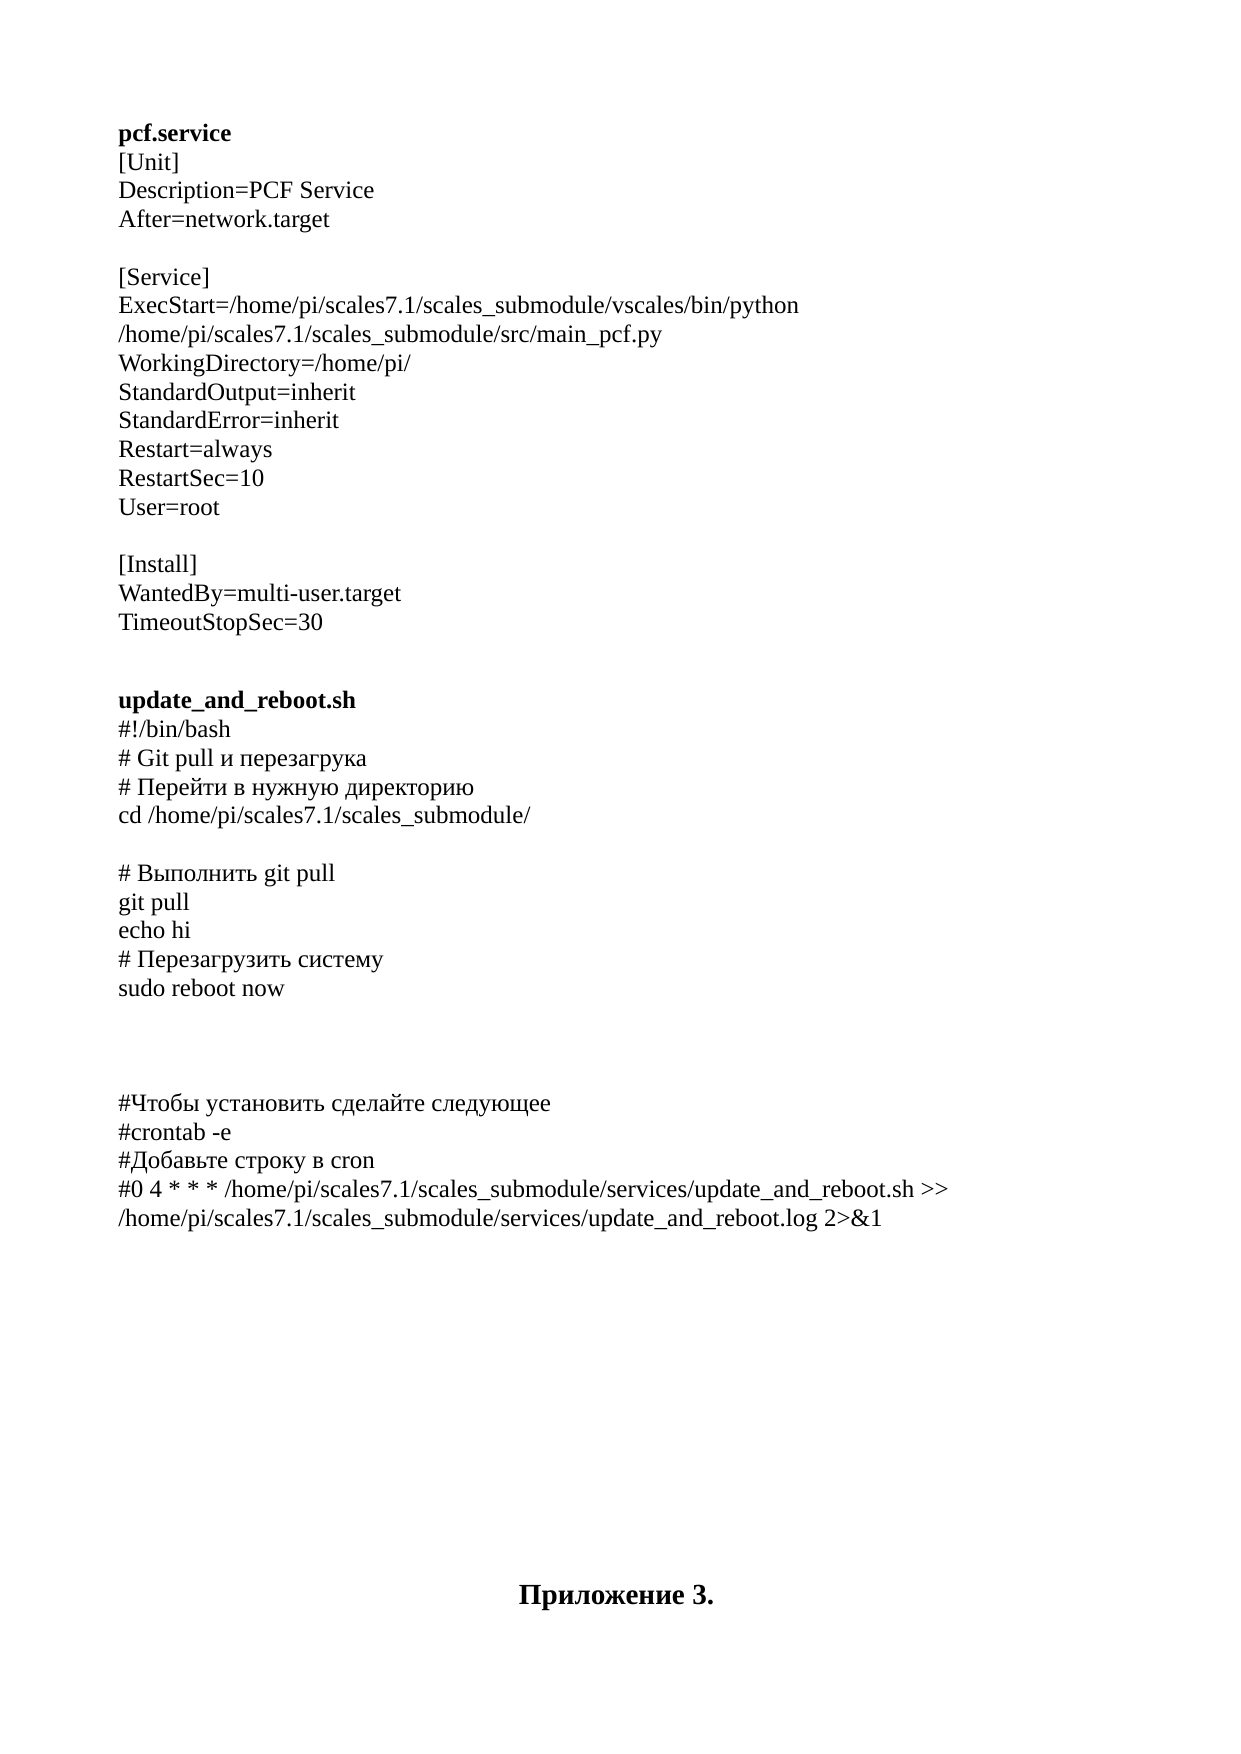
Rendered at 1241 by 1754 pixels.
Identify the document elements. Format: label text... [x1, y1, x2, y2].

text Приложение 3. [118, 1577, 1122, 1610]
text #!/bin/bash # Git pull и перезагрука # Перейти в нужную директорию cd /home/pi/scales7.1/scales_submodule/ # Выполнить git pull git pull echo hi # Перезагрузить систему sudo reboot now #Чтобы установить сделайте следующее #crontab -e #Добавьте строку в cron #0 4 * * * /home/pi/scales7.1/scales_submodule/services/update_and_reboot.sh >> /home/pi/scales7.1/scales_submodule/services/update_and_reboot.log 2>&1 [118, 714, 1122, 1261]
subtitle pcf.service [118, 118, 1122, 147]
subtitle update_and_reboot.sh [118, 686, 1122, 714]
text [Unit] Description=PCF Service After=network.target [Service] ExecStart=/home/pi/scales7.1/scales_submodule/vscales/bin/python /home/pi/scales7.1/scales_submodule/src/main_pcf.py WorkingDirectory=/home/pi/ StandardOutput=inherit StandardError=inherit Restart=always RestartSec=10 User=root [Install] WantedBy=multi-user.target TimeoutStopSec=30 [118, 147, 1122, 636]
